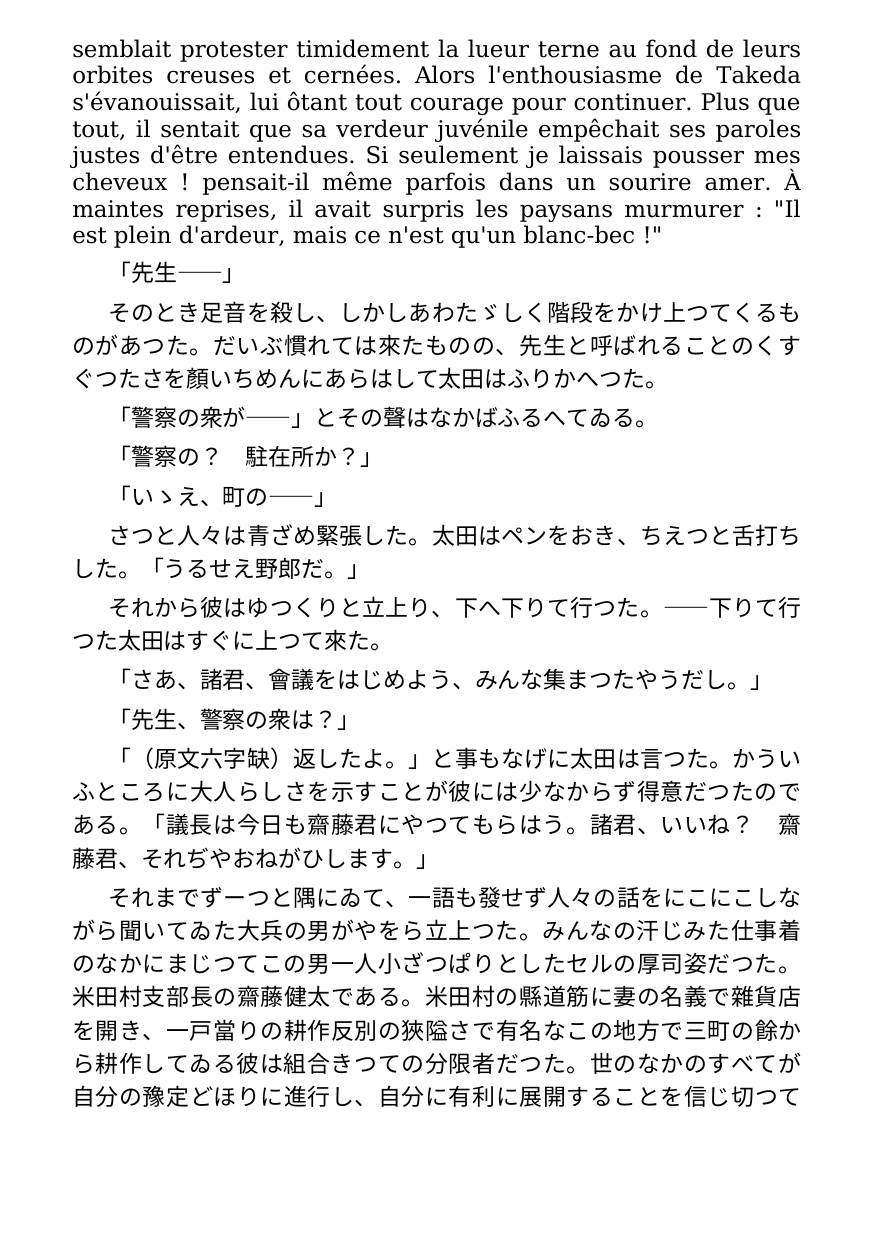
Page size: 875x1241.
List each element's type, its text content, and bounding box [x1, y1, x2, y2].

text 「先生、警察の衆は？」 [72, 702, 802, 735]
text さつと人々は青ざめ緊張した。太田はペンをおき、ちえつと舌打ちした。「うるせえ野郎だ。」 [72, 518, 802, 584]
text 「警察の衆が――」とその聲はなかばふるへてゐる。 [72, 400, 802, 433]
text semblait protester timidement la lueur terne au fond de leurs orbites creuses et cernées. Alors l'enthousiasme de Takeda s'évanouissait, lui ôtant tout courage pour continuer. Plus que tout, il sentait que sa verdeur juvénile empêchait ses paroles justes d'être entendues. Si seulement je laissais pousser mes cheveux ! pensait-il même parfois dans un sourire amer. À maintes reprises, il avait surpris les paysans murmurer : "Il est plein d'ardeur, mais ce n'est qu'un blanc-bec !" [72, 36, 802, 249]
text そのとき足音を殺し、しかしあわたゞしく階段をかけ上つてくるものがあつた。だいぶ慣れては來たものの、先生と呼ばれることのくすぐつたさを顏いちめんにあらはして太田はふりかへつた。 [72, 294, 802, 394]
text 「さあ、諸君、會議をはじめよう、みんな集まつたやうだし。」 [72, 662, 802, 696]
text 「（原文六字缺）返したよ。」と事もなげに太田は言つた。かういふところに大人らしさを示すことが彼には少なからず得意だつたのである。「議長は今日も齋藤君にやつてもらはう。諸君、いいね？ 齋藤君、それぢやおねがひします。」 [72, 741, 802, 874]
text それまでずーつと隅にゐて、一語も發せず人々の話をにこにこしながら聞いてゐた大兵の男がやをら立上つた。みんなの汗じみた仕事着のなかにまじつてこの男一人小ざつぱりとしたセルの厚司姿だつた。米田村支部長の齋藤健太である。米田村の縣道筋に妻の名義で雜貨店を開き、一戸當りの耕作反別の狹隘さで有名なこの地方で三町の餘から耕作してゐる彼は組合きつての分限者だつた。世のなかのすべてが自分の豫定どほりに進行し、自分に有利に展開することを信じ切つて [72, 879, 802, 1112]
text 「いゝえ、町の――」 [72, 478, 802, 512]
text それから彼はゆつくりと立上り、下へ下りて行つた。――下りて行つた太田はすぐに上つて來た。 [72, 590, 802, 656]
text 「先生――」 [72, 255, 802, 288]
text 「警察の？ 駐在所か？」 [72, 439, 802, 472]
